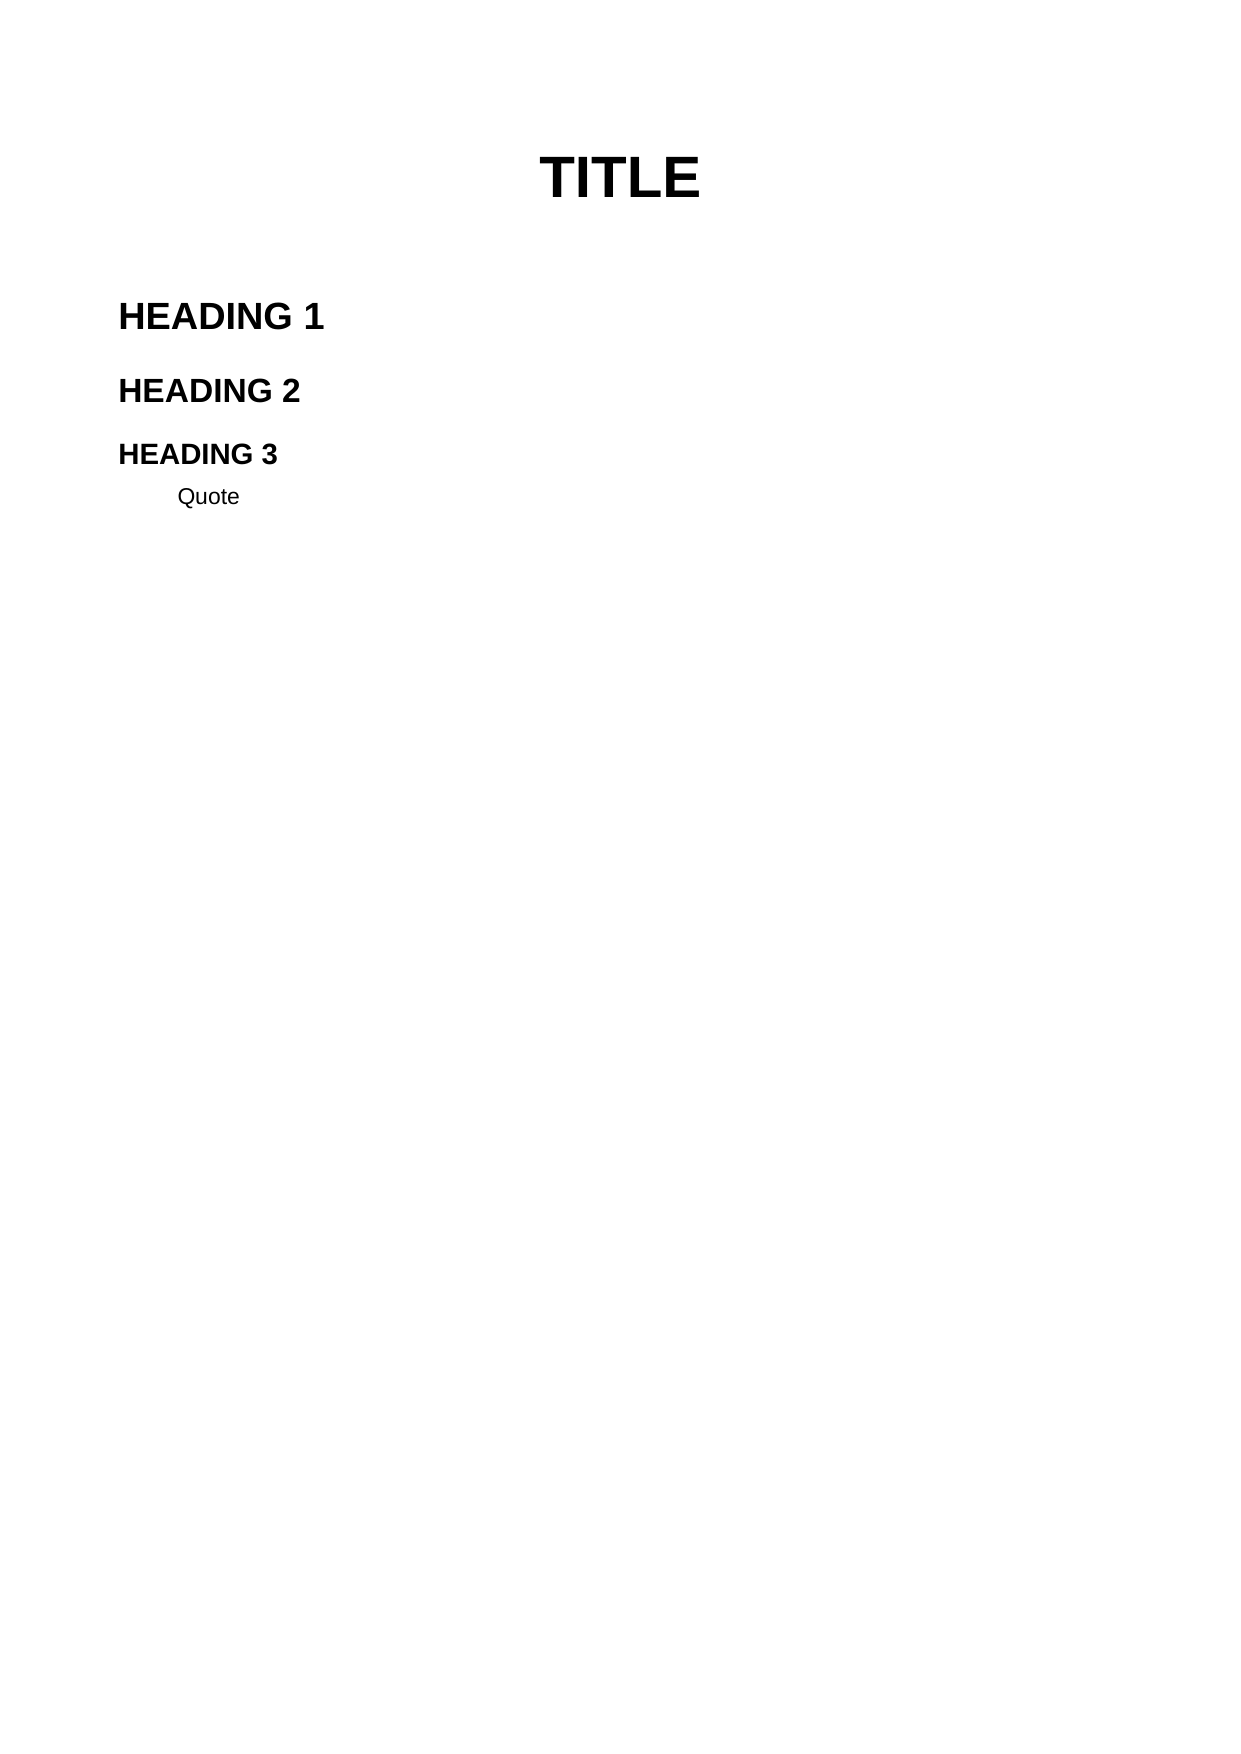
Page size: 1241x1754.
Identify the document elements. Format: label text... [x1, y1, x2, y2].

title TITLE [118, 143, 1122, 210]
subtitle HEADING 3 [118, 437, 1122, 470]
subtitle HEADING 1 [118, 294, 1122, 337]
text Quote [177, 483, 1063, 509]
subtitle HEADING 2 [118, 371, 1122, 409]
